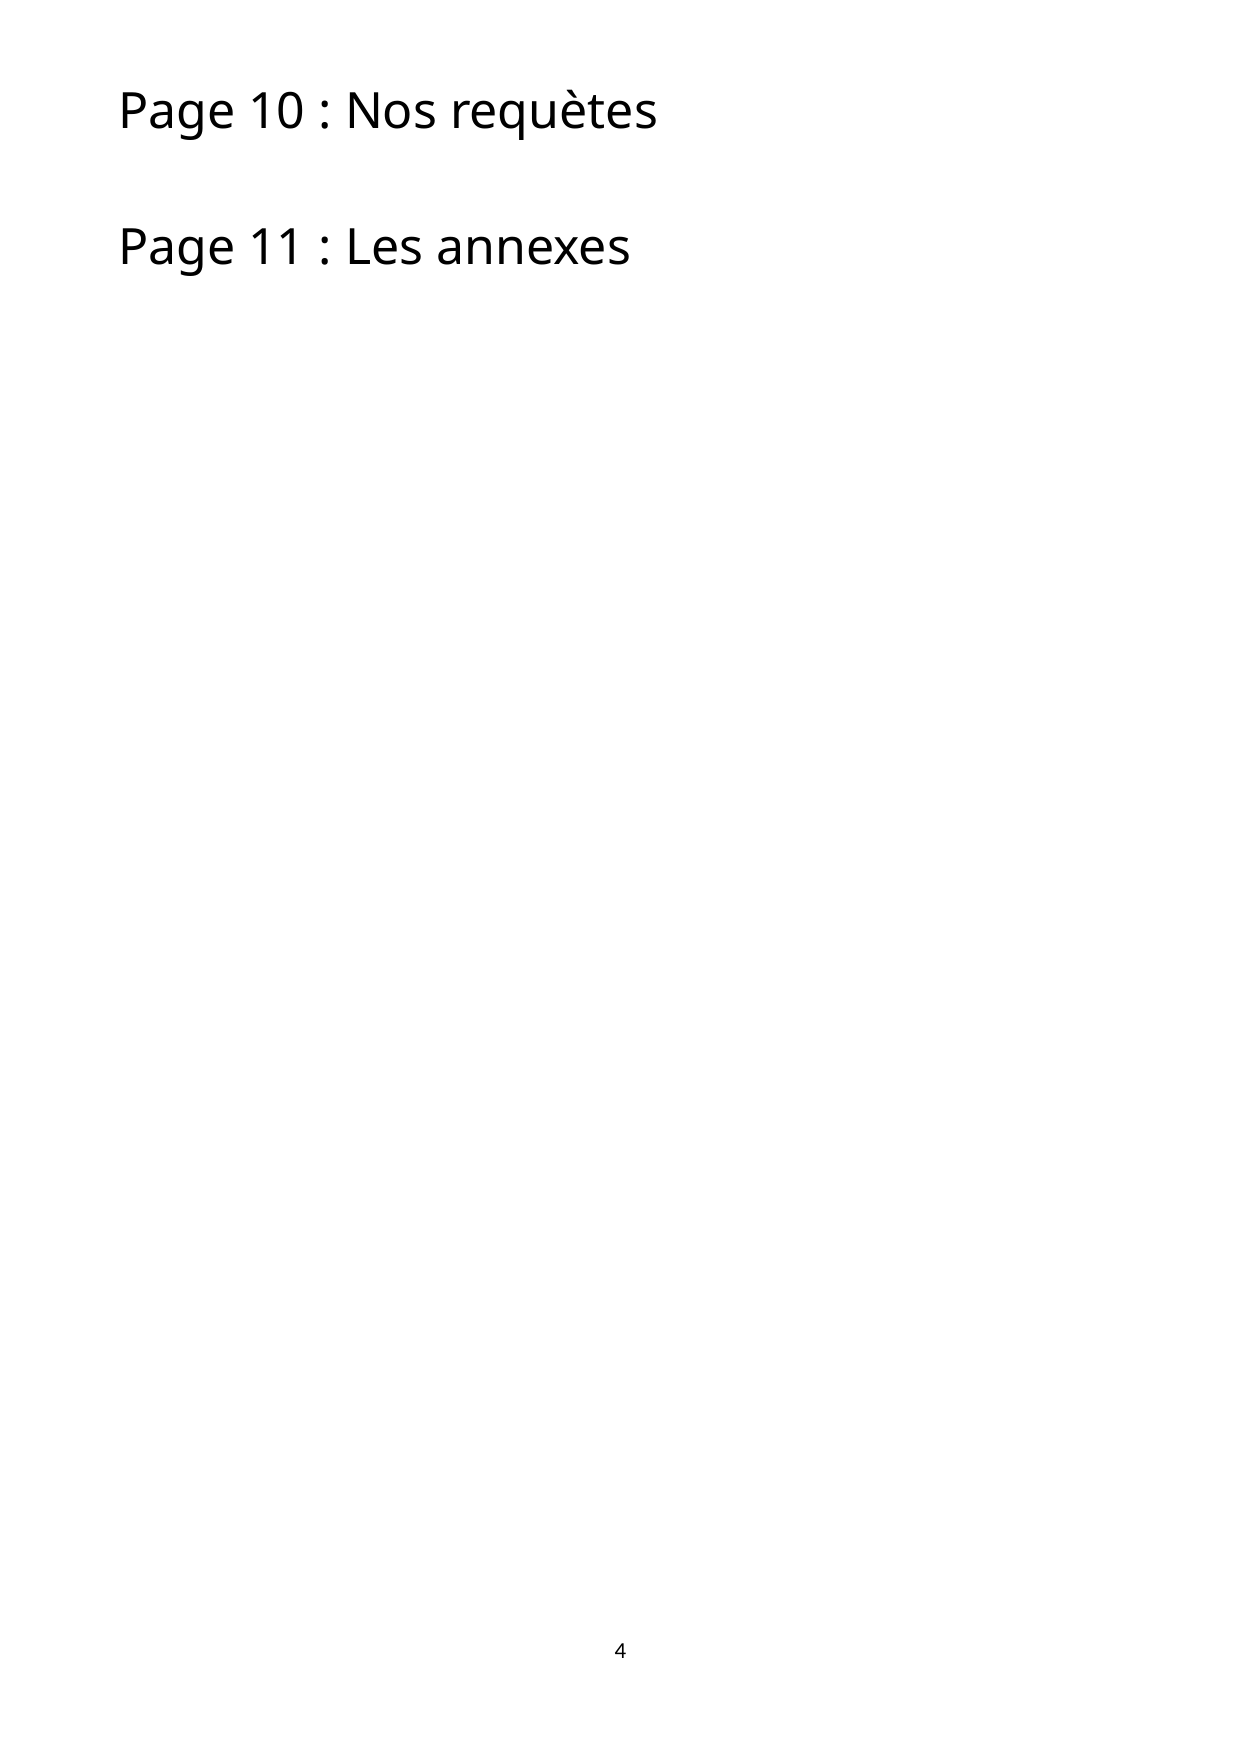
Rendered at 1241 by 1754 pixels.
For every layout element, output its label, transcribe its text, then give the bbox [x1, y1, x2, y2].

text Page 11 : Les annexes [118, 211, 1122, 279]
text Page 10 : Nos requètes [118, 75, 1122, 143]
